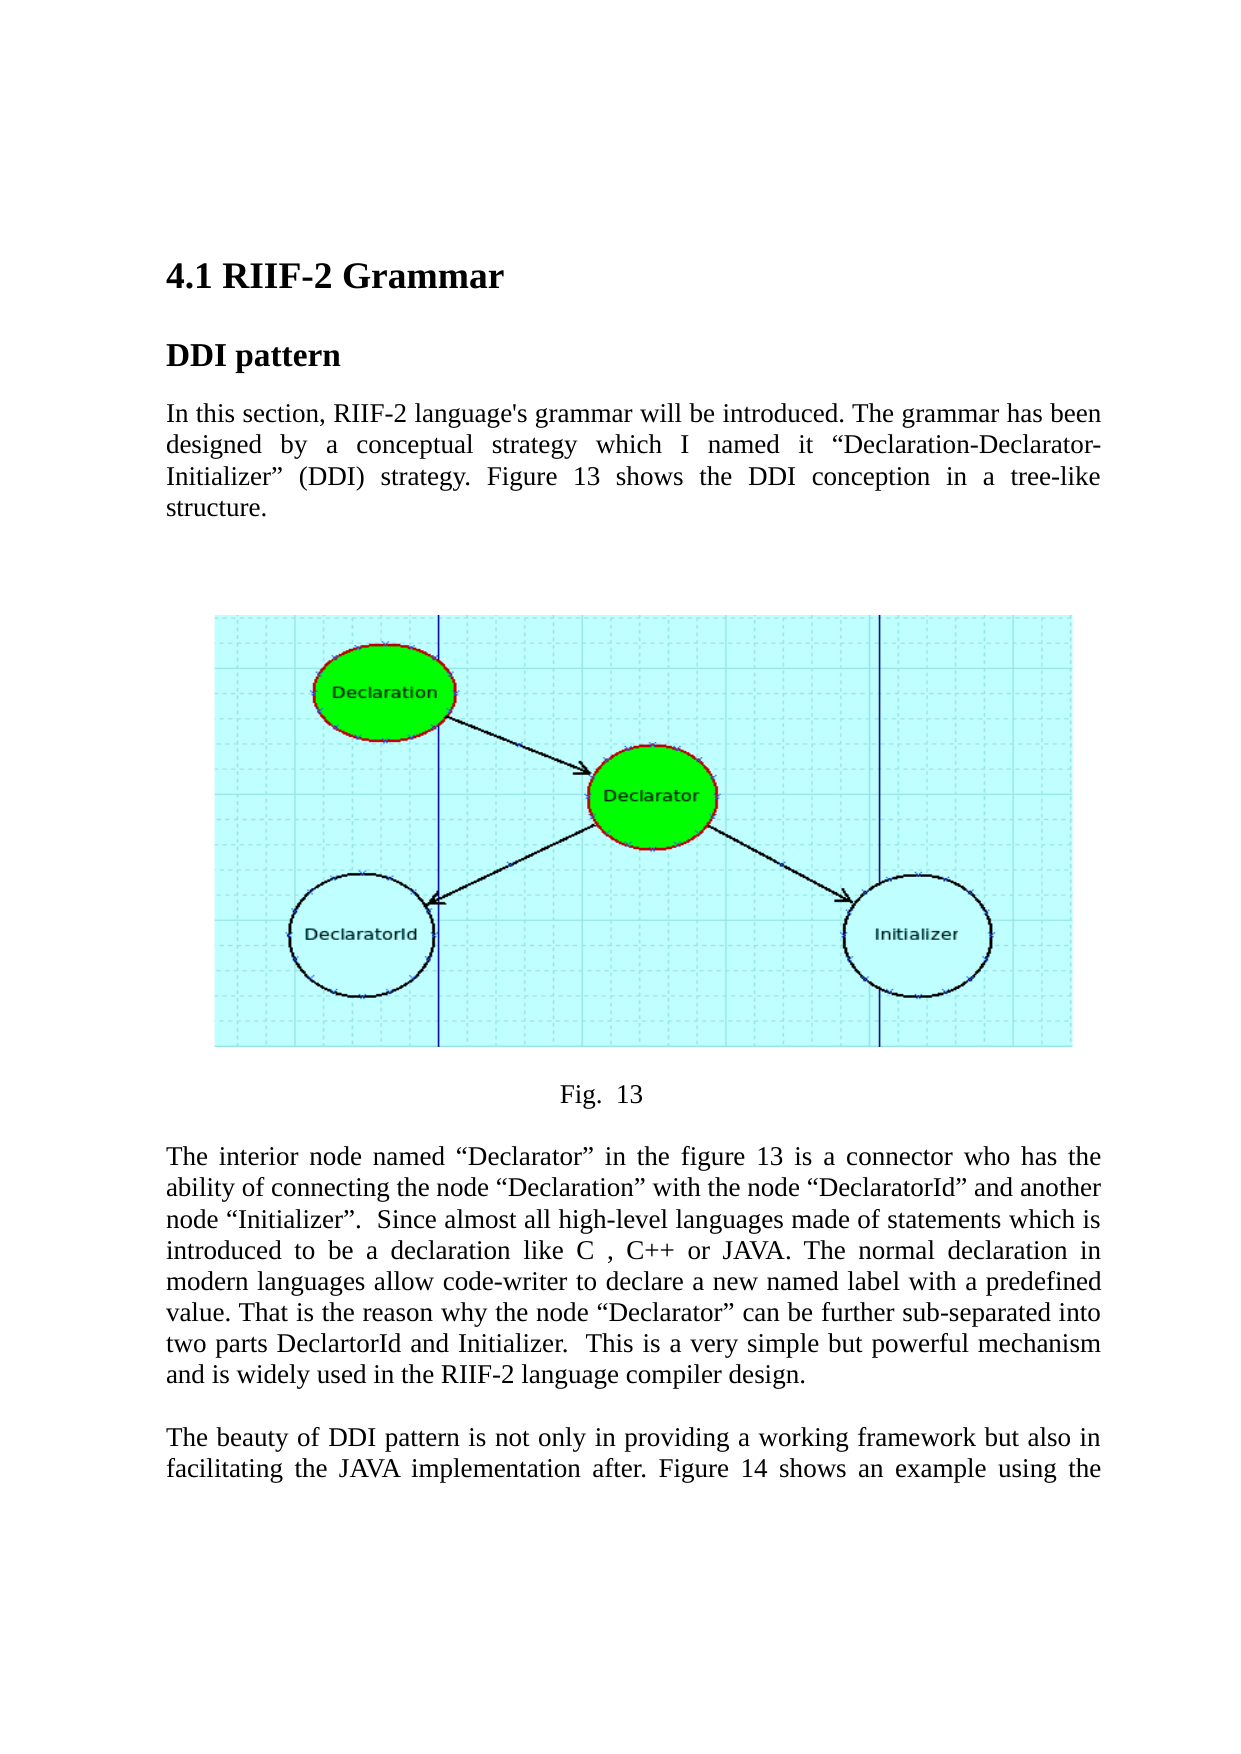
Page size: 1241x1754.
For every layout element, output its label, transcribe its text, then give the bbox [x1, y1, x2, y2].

text DDI pattern [166, 335, 1103, 373]
text 4.1 RIIF-2 Grammar [166, 253, 1103, 297]
text The interior node named “Declarator” in the figure 13 is a connector who has the ability of connecting the node “Declaration” with the node “DeclaratorId” and another node “Initializer”. Since almost all high-level languages made of statements which is introduced to be a declaration like C , C++ or JAVA. The normal declaration in modern languages allow code-writer to declare a new named label with a predefined value. That is the reason why the node “Declarator” can be further sub-separated into two parts DeclartorId and Initializer. This is a very simple but powerful mechanism and is widely used in the RIIF-2 language compiler design. [166, 1140, 1103, 1389]
picture [214, 615, 1073, 1047]
text The beauty of DDI pattern is not only in providing a working framework but also in facilitating the JAVA implementation after. Figure 14 shows an example using the [166, 1421, 1103, 1483]
text In this section, RIIF-2 language's grammar will be introduced. The grammar has been designed by a conceptual strategy which I named it “Declaration-Declarator-Initializer” (DDI) strategy. Figure 13 shows the DDI conception in a tree-like structure. [166, 397, 1103, 522]
text Fig. 13 [166, 1078, 1103, 1109]
